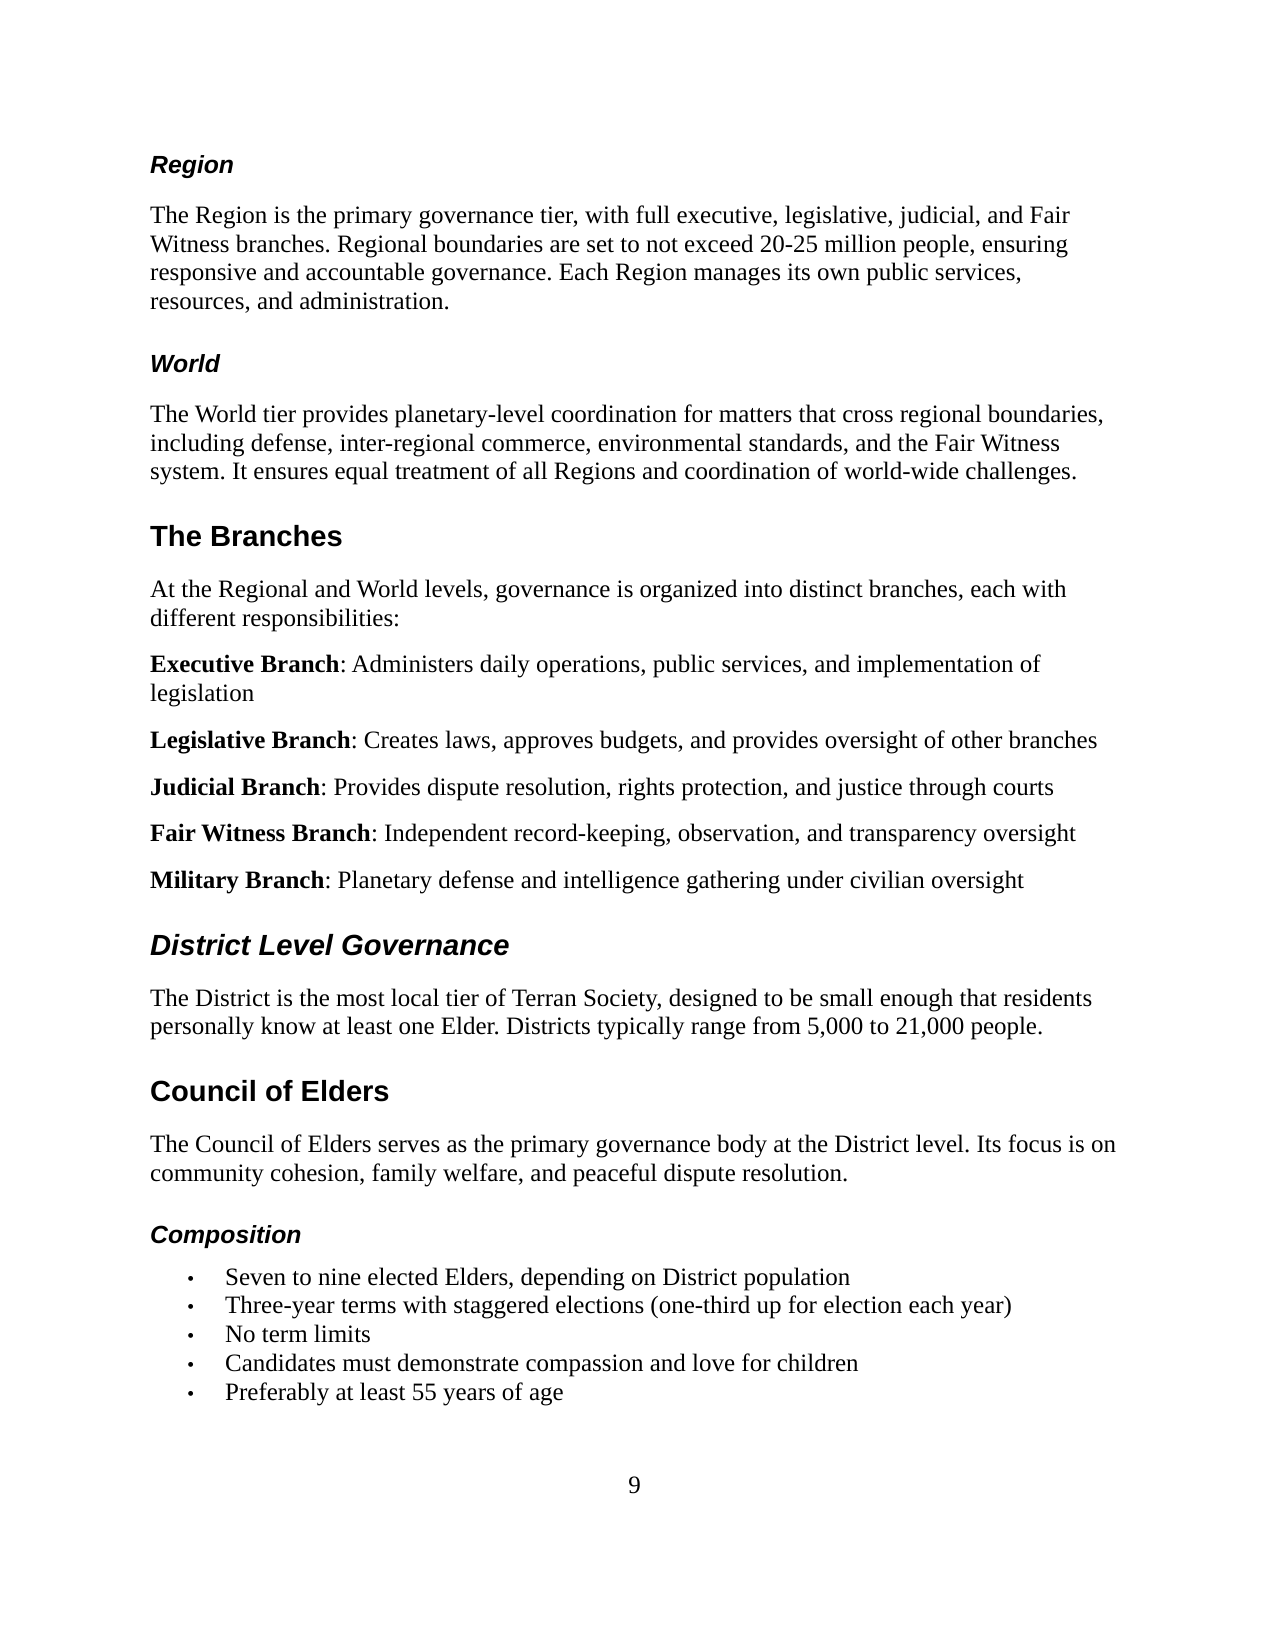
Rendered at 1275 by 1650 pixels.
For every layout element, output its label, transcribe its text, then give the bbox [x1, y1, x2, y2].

list Three-year terms with staggered elections (one-third up for election each year) [187, 1290, 1125, 1319]
text The World tier provides planetary-level coordination for matters that cross regional boundaries, including defense, inter-regional commerce, environmental standards, and the Fair Witness system. It ensures equal treatment of all Regions and coordination of world-wide challenges. [150, 399, 1125, 485]
subtitle Composition [150, 1221, 1125, 1249]
text Legislative Branch: Creates laws, approves budgets, and provides oversight of other branches [150, 725, 1125, 754]
text Military Branch: Planetary defense and intelligence gathering under civilian oversight [150, 865, 1125, 894]
list Seven to nine elected Elders, depending on District population [187, 1262, 1125, 1290]
subtitle Region [150, 150, 1125, 178]
text Executive Branch: Administers daily operations, public services, and implementation of legislation [150, 649, 1125, 707]
text Judicial Branch: Provides dispute resolution, rights protection, and justice through courts [150, 772, 1125, 800]
text The Region is the primary governance tier, with full executive, legislative, judicial, and Fair Witness branches. Regional boundaries are set to not exceed 20-25 million people, ensuring responsive and accountable governance. Each Region manages its own public services, resources, and administration. [150, 200, 1125, 315]
list Preferably at least 55 years of age [187, 1377, 1125, 1405]
text At the Regional and World levels, governance is organized into distinct branches, each with different responsibilities: [150, 574, 1125, 632]
subtitle Council of Elders [150, 1074, 1125, 1108]
list No term limits [187, 1319, 1125, 1348]
text The Council of Elders serves as the primary governance body at the District level. Its focus is on community cohesion, family welfare, and peaceful dispute resolution. [150, 1129, 1125, 1187]
subtitle World [150, 349, 1125, 377]
subtitle District Level Governance [150, 928, 1125, 961]
subtitle The Branches [150, 519, 1125, 553]
text Fair Witness Branch: Independent record-keeping, observation, and transparency oversight [150, 818, 1125, 847]
text The District is the most local tier of Terran Society, designed to be small enough that residents personally know at least one Elder. Districts typically range from 5,000 to 21,000 people. [150, 983, 1125, 1040]
list Candidates must demonstrate compassion and love for children [187, 1348, 1125, 1377]
